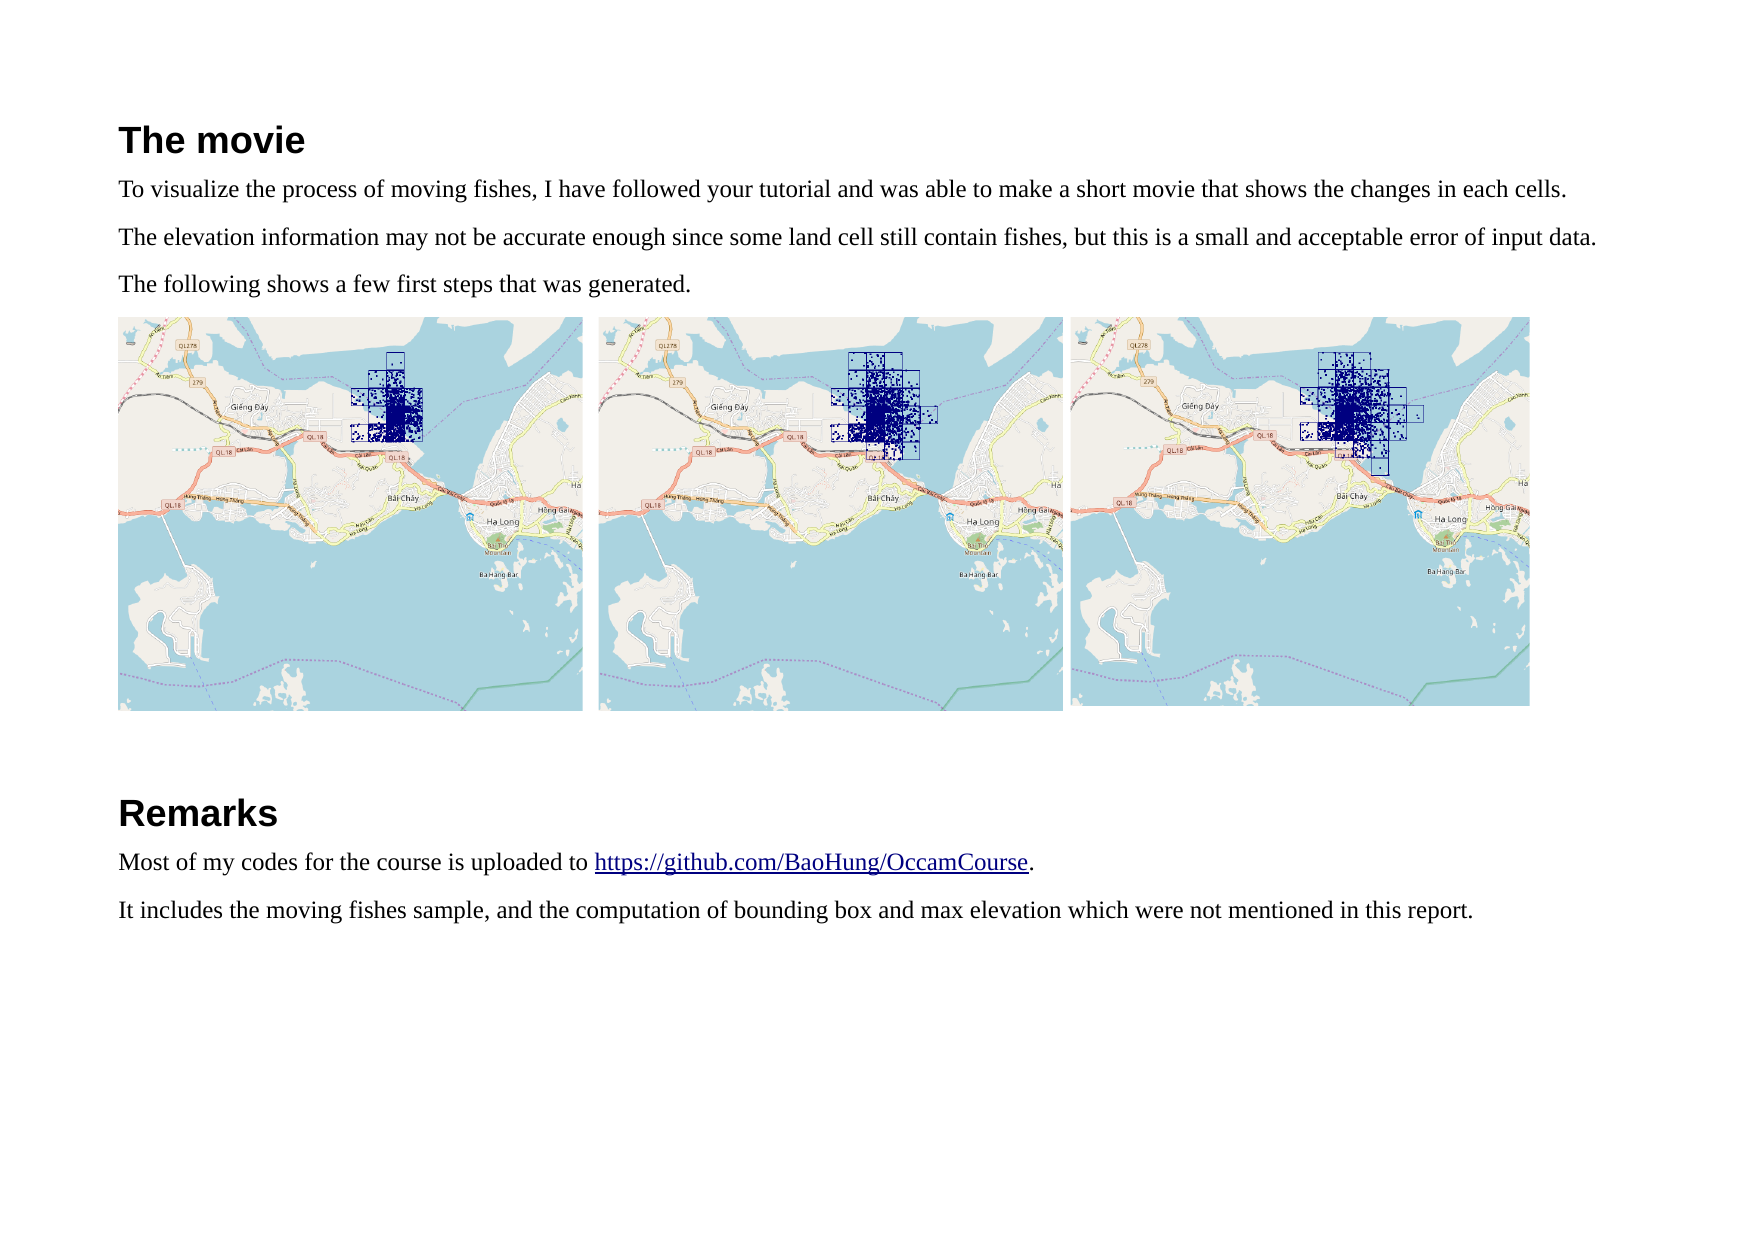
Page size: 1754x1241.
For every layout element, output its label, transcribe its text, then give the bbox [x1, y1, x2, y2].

text The following shows a few first steps that was generated. [118, 269, 1636, 298]
text To visualize the process of moving fishes, I have followed your tutorial and was able to make a short movie that shows the changes in each cells. [118, 174, 1636, 203]
subtitle The movie [118, 118, 1636, 162]
text Most of my codes for the course is uploaded to https://github.com/BaoHung/OccamCourse. [118, 847, 1636, 876]
text The elevation information may not be accurate enough since some land cell still contain fishes, but this is a small and acceptable error of input data. [118, 222, 1636, 251]
picture [118, 317, 583, 711]
text It includes the moving fishes sample, and the computation of bounding box and max elevation which were not mentioned in this report. [118, 895, 1636, 924]
picture [598, 317, 1063, 711]
subtitle Remarks [118, 791, 1636, 835]
picture [1070, 317, 1530, 706]
